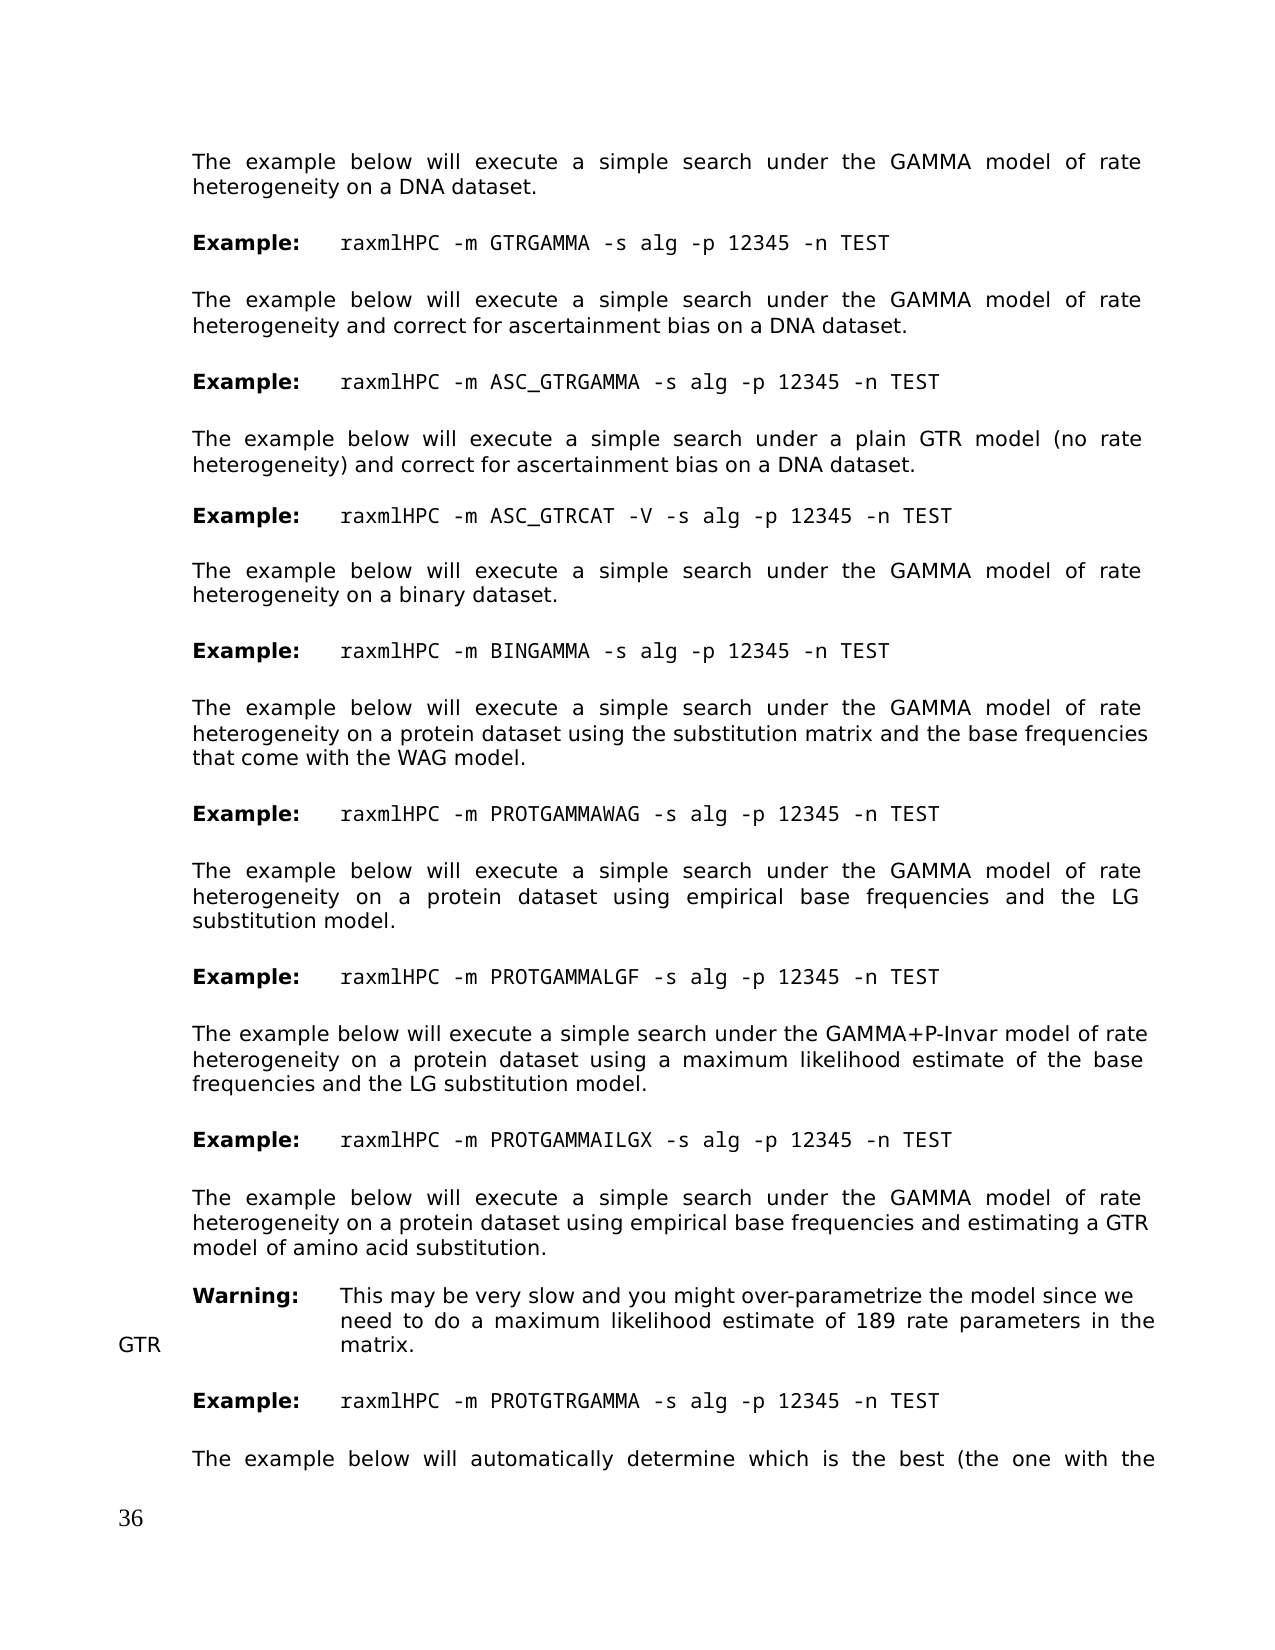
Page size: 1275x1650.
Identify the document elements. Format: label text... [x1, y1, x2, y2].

text Example: raxmlHPC -m PROTGTRGAMMA -s alg -p 12345 -n TEST [118, 1386, 1157, 1415]
text The example below will execute a simple search under the GAMMA model of rate heterogeneity on a protein dataset using empirical base frequencies and estimating a GTR model of amino acid substitution. [118, 1182, 1157, 1260]
text Example: raxmlHPC -m ASC_GTRCAT -V -s alg -p 12345 -n TEST [118, 501, 1157, 530]
text Example: raxmlHPC -m GTRGAMMA -s alg -p 12345 -n TEST [118, 228, 1157, 257]
text Example: raxmlHPC -m ASC_GTRGAMMA -s alg -p 12345 -n TEST [118, 367, 1157, 395]
text The example below will execute a simple search under the GAMMA model of rate heterogeneity on a protein dataset using empirical base frequencies and the LG substitution model. [118, 856, 1157, 934]
text The example below will execute a simple search under the GAMMA+P-Invar model of rate heterogeneity on a protein dataset using a maximum likelihood estimate of the base frequencies and the LG substitution model. [118, 1019, 1157, 1097]
text Example: raxmlHPC -m PROTGAMMAWAG -s alg -p 12345 -n TEST [118, 799, 1157, 828]
text The example below will execute a simple search under the GAMMA model of rate heterogeneity on a binary dataset. [118, 558, 1157, 607]
text The example below will execute a simple search under the GAMMA model of rate heterogeneity on a DNA dataset. [118, 147, 1157, 200]
text The example below will execute a simple search under the GAMMA model of rate heterogeneity on a protein dataset using the substitution matrix and the base frequencies that come with the WAG model. [118, 693, 1157, 771]
text Example: raxmlHPC -m PROTGAMMAILGX -s alg -p 12345 -n TEST [118, 1125, 1157, 1154]
text Example: raxmlHPC -m BINGAMMA -s alg -p 12345 -n TEST [118, 636, 1157, 664]
text The example below will execute a simple search under a plain GTR model (no rate heterogeneity) and correct for ascertainment bias on a DNA dataset. [118, 424, 1157, 477]
text The example below will automatically determine which is the best (the one with the [118, 1443, 1157, 1472]
text Warning: This may be very slow and you might over-parametrize the model since we need to do a maximum likelihood estimate of 189 rate parameters in the GTR matrix. [118, 1284, 1157, 1358]
text The example below will execute a simple search under the GAMMA model of rate heterogeneity and correct for ascertainment bias on a DNA dataset. [118, 285, 1157, 338]
text Example: raxmlHPC -m PROTGAMMALGF -s alg -p 12345 -n TEST [118, 962, 1157, 991]
